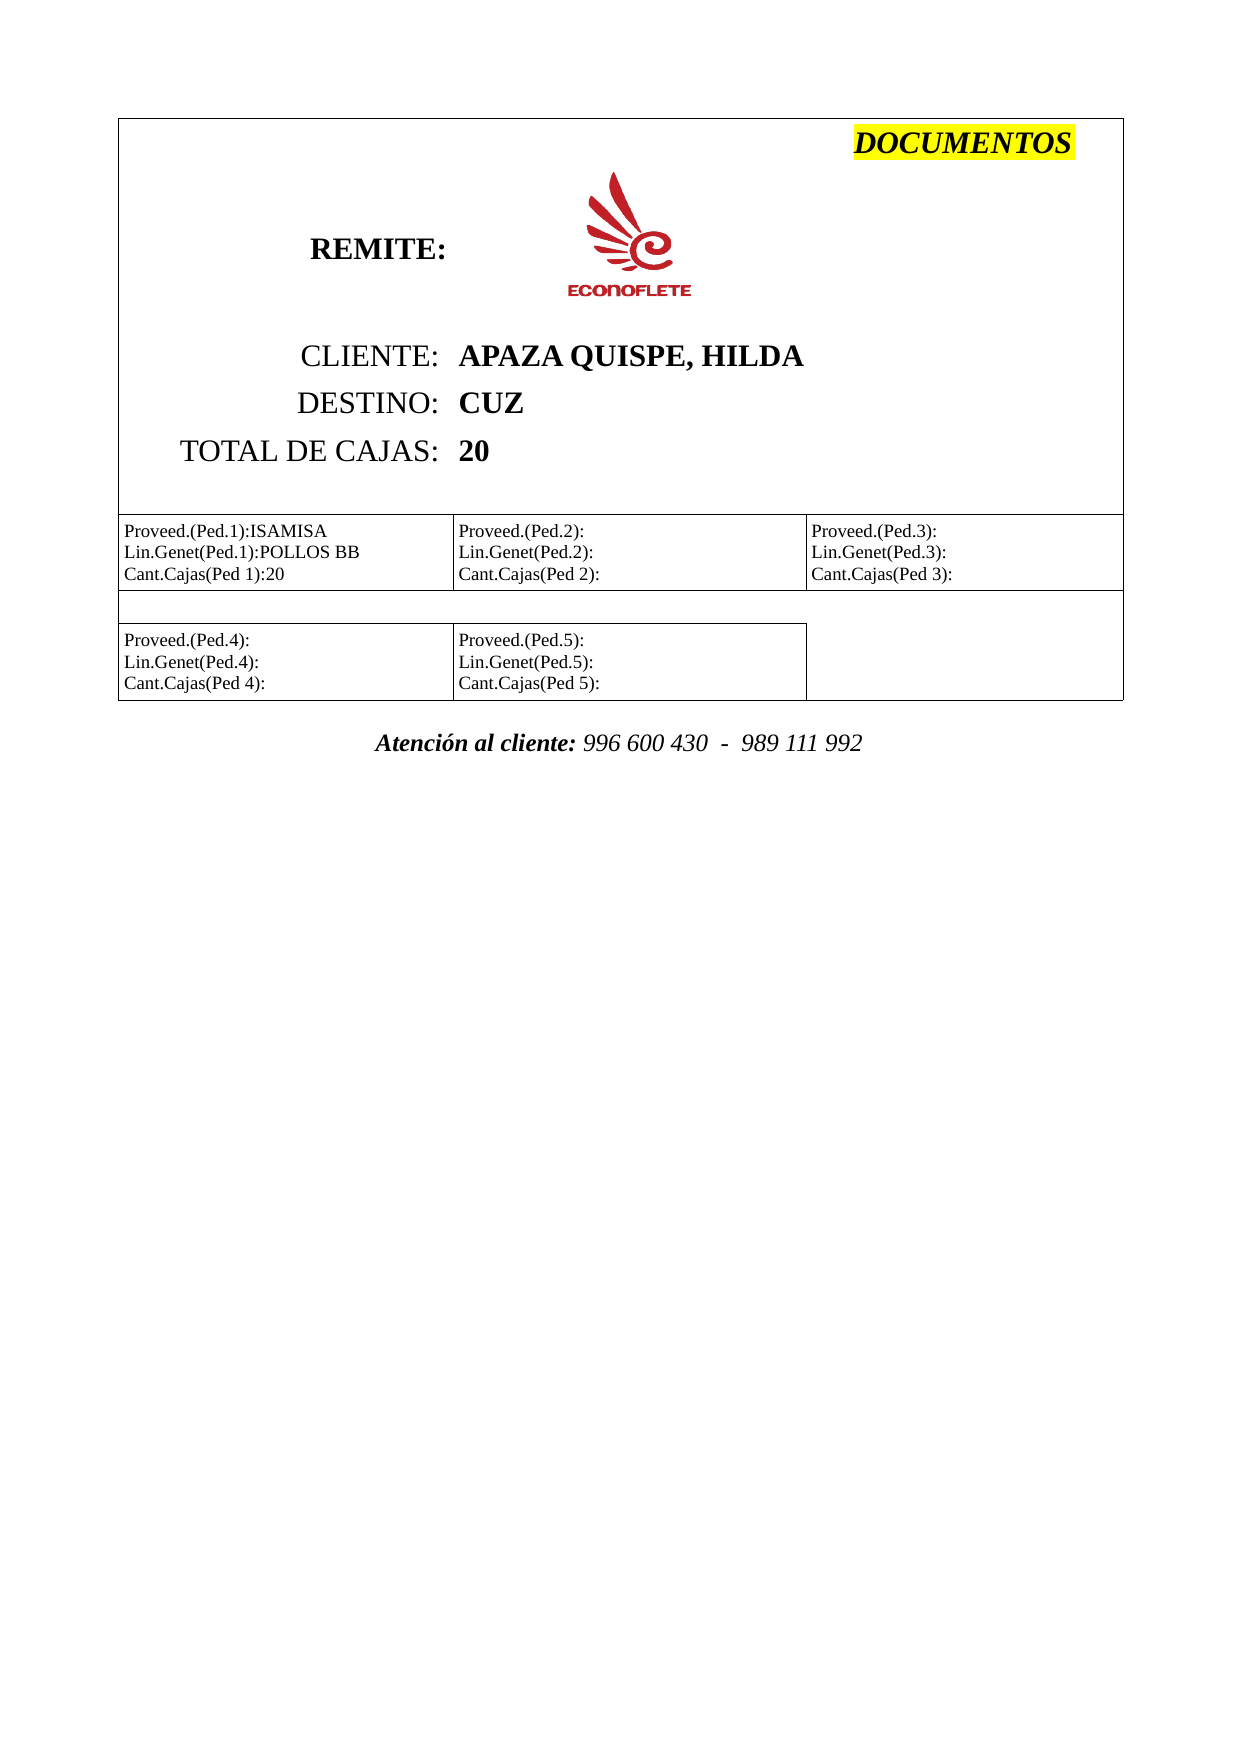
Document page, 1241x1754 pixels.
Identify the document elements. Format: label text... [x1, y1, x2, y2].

table_cell [119, 591, 453, 623]
table_cell [806, 591, 1123, 623]
table_cell Proveed.(Ped.2): Lin.Genet(Ped.2): Cant.Cajas(Ped 2): [454, 515, 806, 590]
table_cell Proveed.(Ped.1):ISAMISA Lin.Genet(Ped.1):POLLOS BB Cant.Cajas(Ped 1):20 [119, 515, 453, 590]
text Atención al cliente: 996 600 430 - 989 111 992 [118, 728, 1122, 757]
table_cell [453, 591, 806, 623]
table_cell TOTAL DE CAJAS: [119, 426, 453, 474]
table_cell Proveed.(Ped.4): Lin.Genet(Ped.4): Cant.Cajas(Ped 4): [119, 624, 453, 699]
table_header [453, 119, 806, 166]
table_cell [453, 166, 806, 332]
table_cell 20 [453, 426, 1123, 474]
table_header DOCUMENTOS [806, 119, 1123, 166]
table_cell Proveed.(Ped.5): Lin.Genet(Ped.5): Cant.Cajas(Ped 5): [454, 624, 806, 699]
table_cell [453, 474, 806, 514]
table_cell CUZ [453, 379, 806, 426]
table_header [119, 119, 453, 166]
table_cell [806, 166, 1123, 332]
table_cell [806, 379, 1123, 426]
table_cell [119, 474, 453, 514]
table_cell CLIENTE: [119, 332, 453, 379]
picture [552, 171, 707, 297]
table_cell APAZA QUISPE, HILDA [453, 332, 1123, 379]
table_cell REMITE: [119, 166, 453, 332]
table_cell [807, 623, 1123, 699]
table_cell DESTINO: [119, 379, 453, 426]
table_cell [806, 474, 1123, 514]
table_cell Proveed.(Ped.3): Lin.Genet(Ped.3): Cant.Cajas(Ped 3): [807, 515, 1123, 590]
